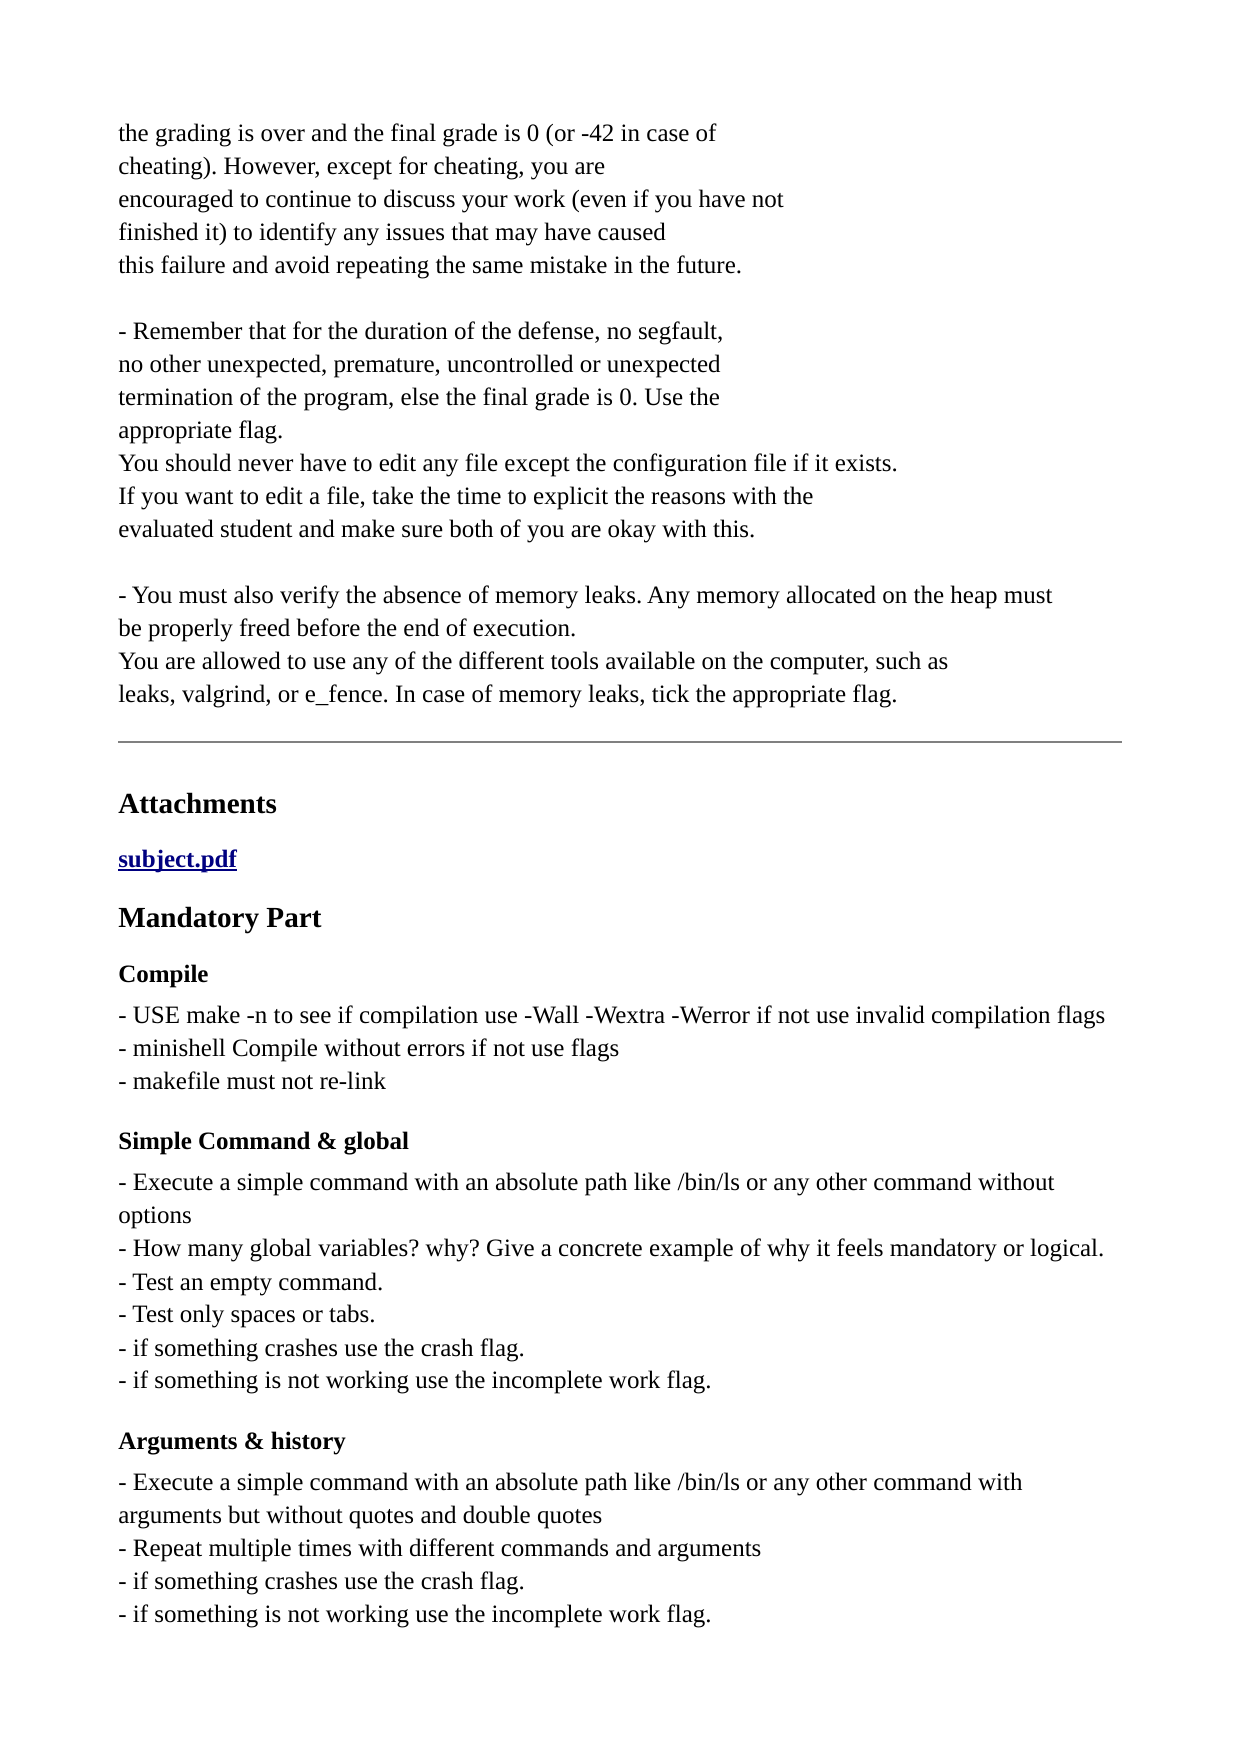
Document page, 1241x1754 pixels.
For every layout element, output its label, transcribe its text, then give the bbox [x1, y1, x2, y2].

subtitle Arguments & history [118, 1426, 1122, 1454]
text the grading is over and the final grade is 0 (or -42 in case of cheating). However, except for cheating, you are encouraged to continue to discuss your work (even if you have not finished it) to identify any issues that may have caused this failure and avoid repeating the same mistake in the future. - Remember that for the duration of the defense, no segfault, no other unexpected, premature, uncontrolled or unexpected termination of the program, else the final grade is 0. Use the appropriate flag. You should never have to edit any file except the configuration file if it exists. If you want to edit a file, take the time to explicit the reasons with the evaluated student and make sure both of you are okay with this. - You must also verify the absence of memory leaks. Any memory allocated on the heap must be properly freed before the end of execution. You are allowed to use any of the different tools available on the computer, such as leaks, valgrind, or e_fence. In case of memory leaks, tick the appropriate flag. [118, 118, 1122, 708]
subtitle Mandatory Part [118, 900, 1122, 934]
subtitle Simple Command & global [118, 1126, 1122, 1155]
text - USE make -n to see if compilation use -Wall -Wextra -Werror if not use invalid compilation flags - minishell Compile without errors if not use flags - makefile must not re-link [118, 1000, 1122, 1095]
text - Execute a simple command with an absolute path like /bin/ls or any other command with arguments but without quotes and double quotes - Repeat multiple times with different commands and arguments - if something crashes use the crash flag. - if something is not working use the incomplete work flag. [118, 1467, 1122, 1628]
subtitle subject.pdf [118, 844, 1122, 873]
subtitle Compile [118, 959, 1122, 988]
subtitle Attachments [118, 786, 1122, 819]
text - Execute a simple command with an absolute path like /bin/ls or any other command without options - How many global variables? why? Give a concrete example of why it feels mandatory or logical. - Test an empty command. - Test only spaces or tabs. - if something crashes use the crash flag. - if something is not working use the incomplete work flag. [118, 1167, 1122, 1394]
